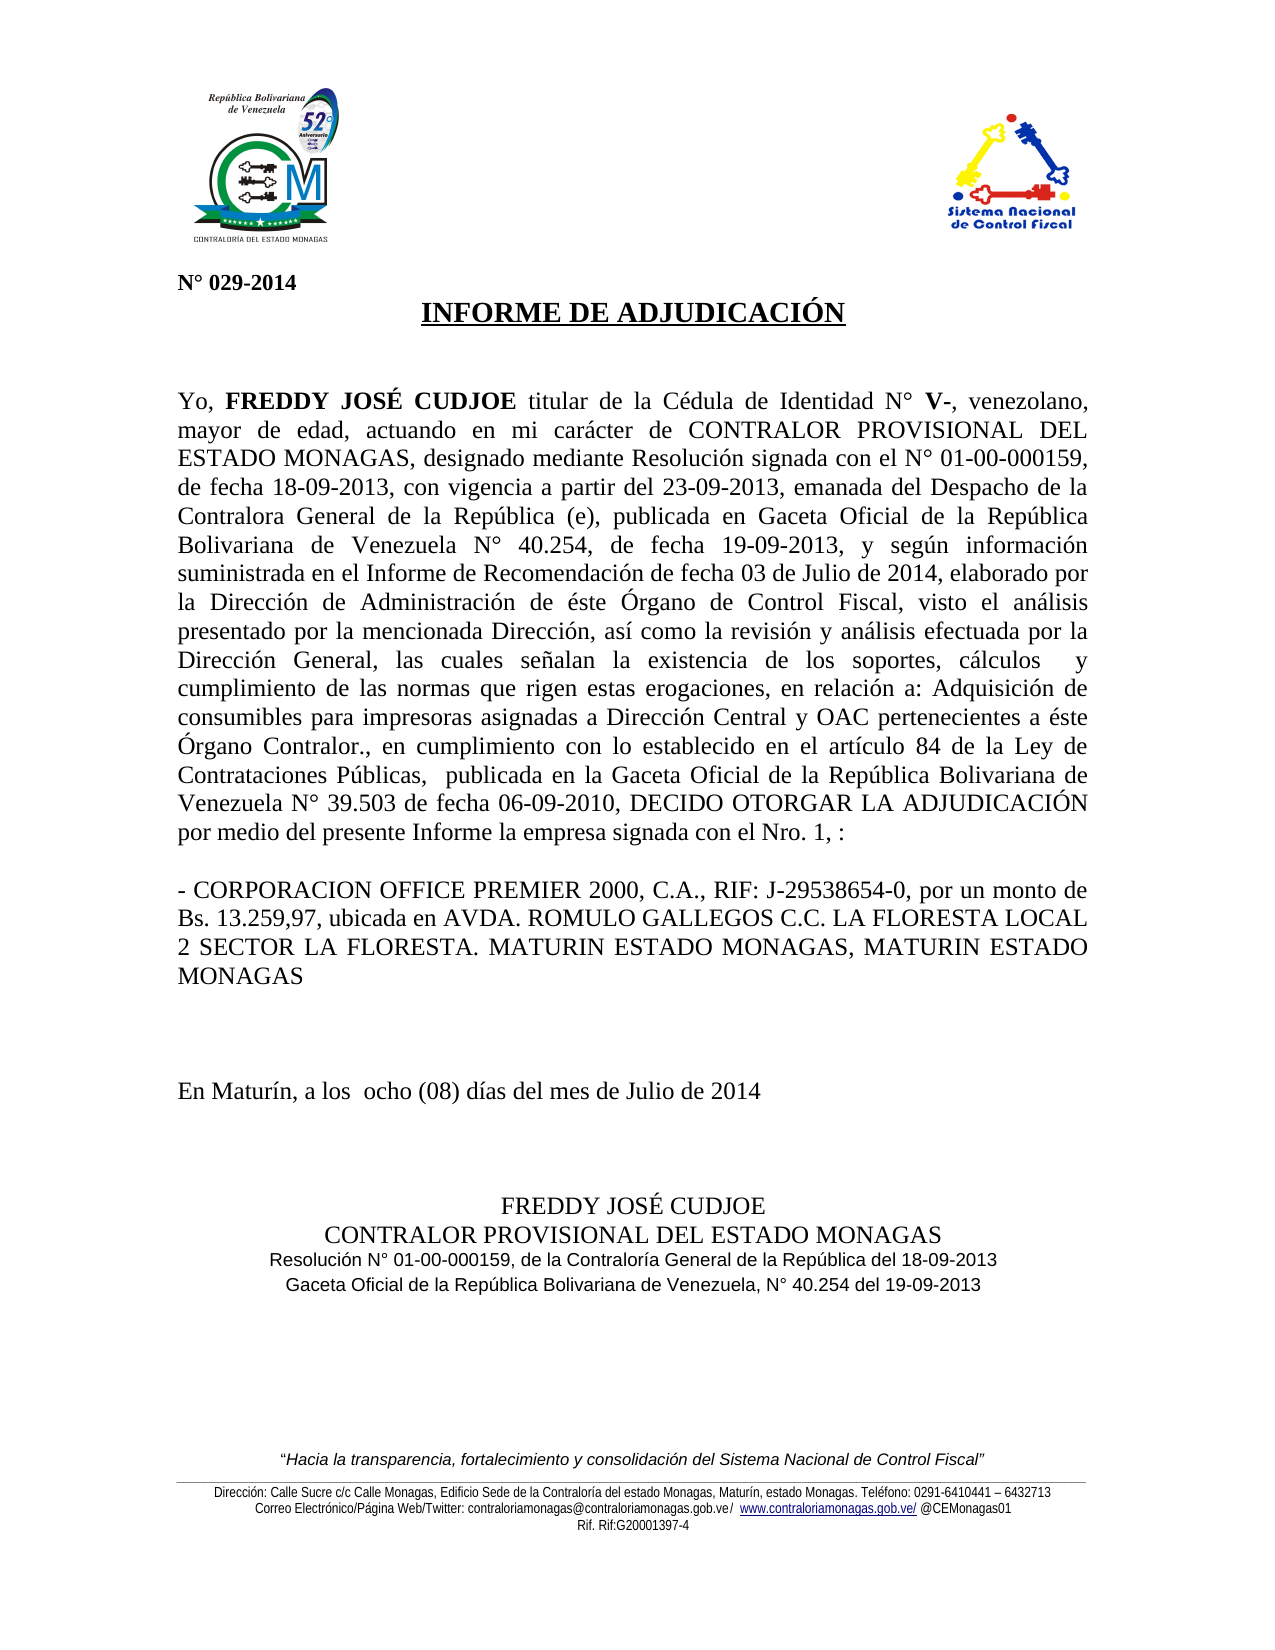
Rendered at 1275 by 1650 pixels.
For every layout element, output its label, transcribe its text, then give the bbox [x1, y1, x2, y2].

text CONTRALOR PROVISIONAL DEL ESTADO MONAGAS [177, 1220, 1089, 1248]
picture [169, 72, 363, 258]
text FREDDY JOSÉ CUDJOE [177, 1191, 1089, 1220]
text En Maturín, a los ocho (08) días del mes de Julio de 2014 [177, 1076, 1089, 1105]
text N° 029-2014 [177, 269, 1089, 295]
picture [941, 107, 1088, 235]
text Yo, FREDDY JOSÉ CUDJOE titular de la Cédula de Identidad N° V-, venezolano, mayor de edad, actuando en mi carácter de CONTRALOR PROVISIONAL DEL ESTADO MONAGAS, designado mediante Resolución signada con el N° 01-00-000159, de fecha 18-09-2013, con vigencia a partir del 23-09-2013, emanada del Despacho de la Contralora General de la República (e), publicada en Gaceta Oficial de la República Bolivariana de Venezuela N° 40.254, de fecha 19-09-2013, y según información suministrada en el Informe de Recomendación de fecha 03 de Julio de 2014, elaborado por la Dirección de Administración de éste Órgano de Control Fiscal, visto el análisis presentado por la mencionada Dirección, así como la revisión y análisis efectuada por la Dirección General, las cuales señalan la existencia de los soportes, cálculos y cumplimiento de las normas que rigen estas erogaciones, en relación a: Adquisición de consumibles para impresoras asignadas a Dirección Central y OAC pertenecientes a éste Órgano Contralor., en cumplimiento con lo establecido en el artículo 84 de la Ley de Contrataciones Públicas, publicada en la Gaceta Oficial de la República Bolivariana de Venezuela N° 39.503 de fecha 06-09-2010, DECIDO OTORGAR LA ADJUDICACIÓN por medio del presente Informe la empresa signada con el Nro. 1, : [177, 386, 1089, 846]
text INFORME DE ADJUDICACIÓN [177, 295, 1089, 328]
text Gaceta Oficial de la República Bolivariana de Venezuela, N° 40.254 del 19-09-2013 [177, 1270, 1089, 1295]
text - CORPORACION OFFICE PREMIER 2000, C.A., RIF: J-29538654-0, por un monto de Bs. 13.259,97, ubicada en AVDA. ROMULO GALLEGOS C.C. LA FLORESTA LOCAL 2 SECTOR LA FLORESTA. MATURIN ESTADO MONAGAS, MATURIN ESTADO MONAGAS [177, 875, 1089, 1047]
text Resolución N° 01-00-000159, de la Contraloría General de la República del 18-09-2013 [177, 1248, 1089, 1270]
